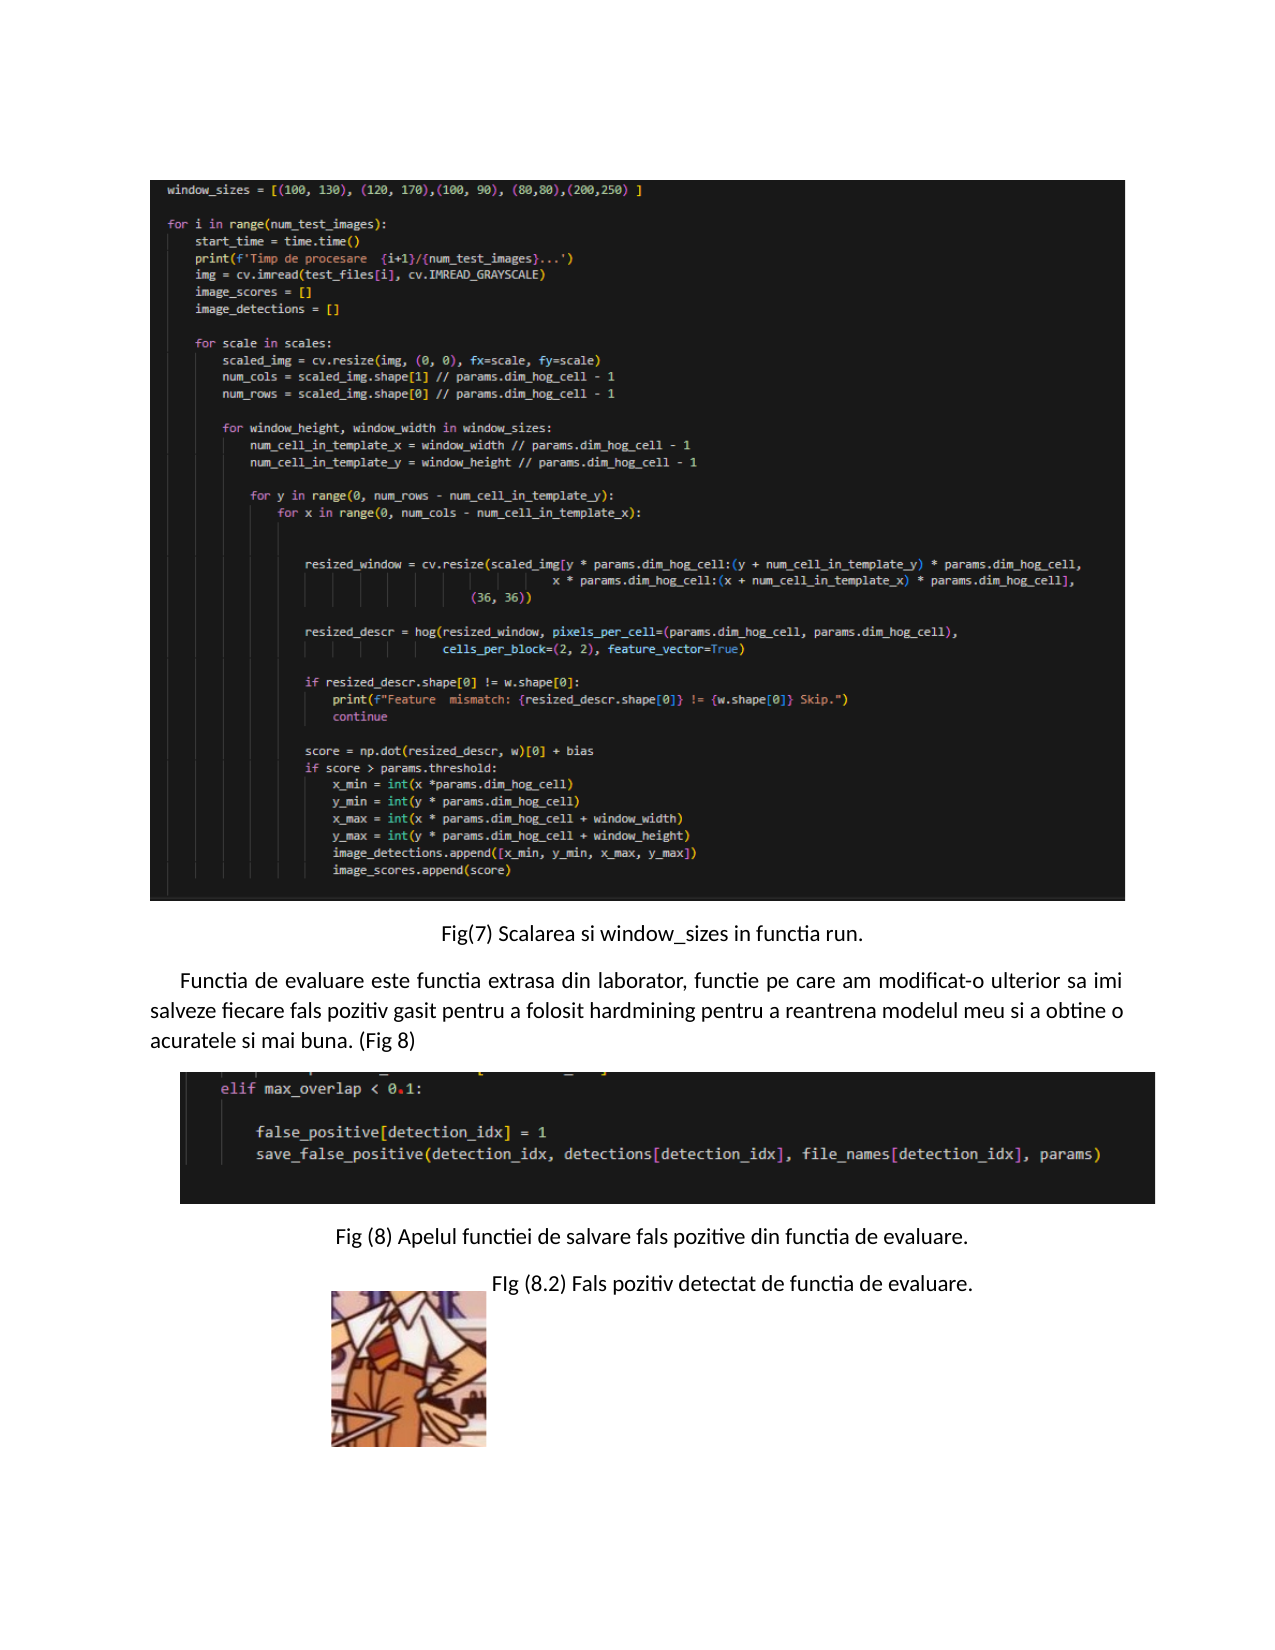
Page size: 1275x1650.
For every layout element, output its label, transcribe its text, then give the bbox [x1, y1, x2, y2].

text Functia de evaluare este functia extrasa din laborator, functie pe care am modificat-o ulterior sa imi salveze fiecare fals pozitiv gasit pentru a folosit hardmining pentru a reantrena modelul meu si a obtine o acuratele si mai buna. (Fig 8) [150, 966, 1125, 1054]
text FIg (8.2) Fals pozitiv detectat de functia de evaluare. [150, 1269, 1125, 1446]
text Fig(7) Scalarea si window_sizes in functia run. [150, 919, 1125, 947]
text Fig (8) Apelul functiei de salvare fals pozitive din functia de evaluare. [150, 1222, 1125, 1250]
